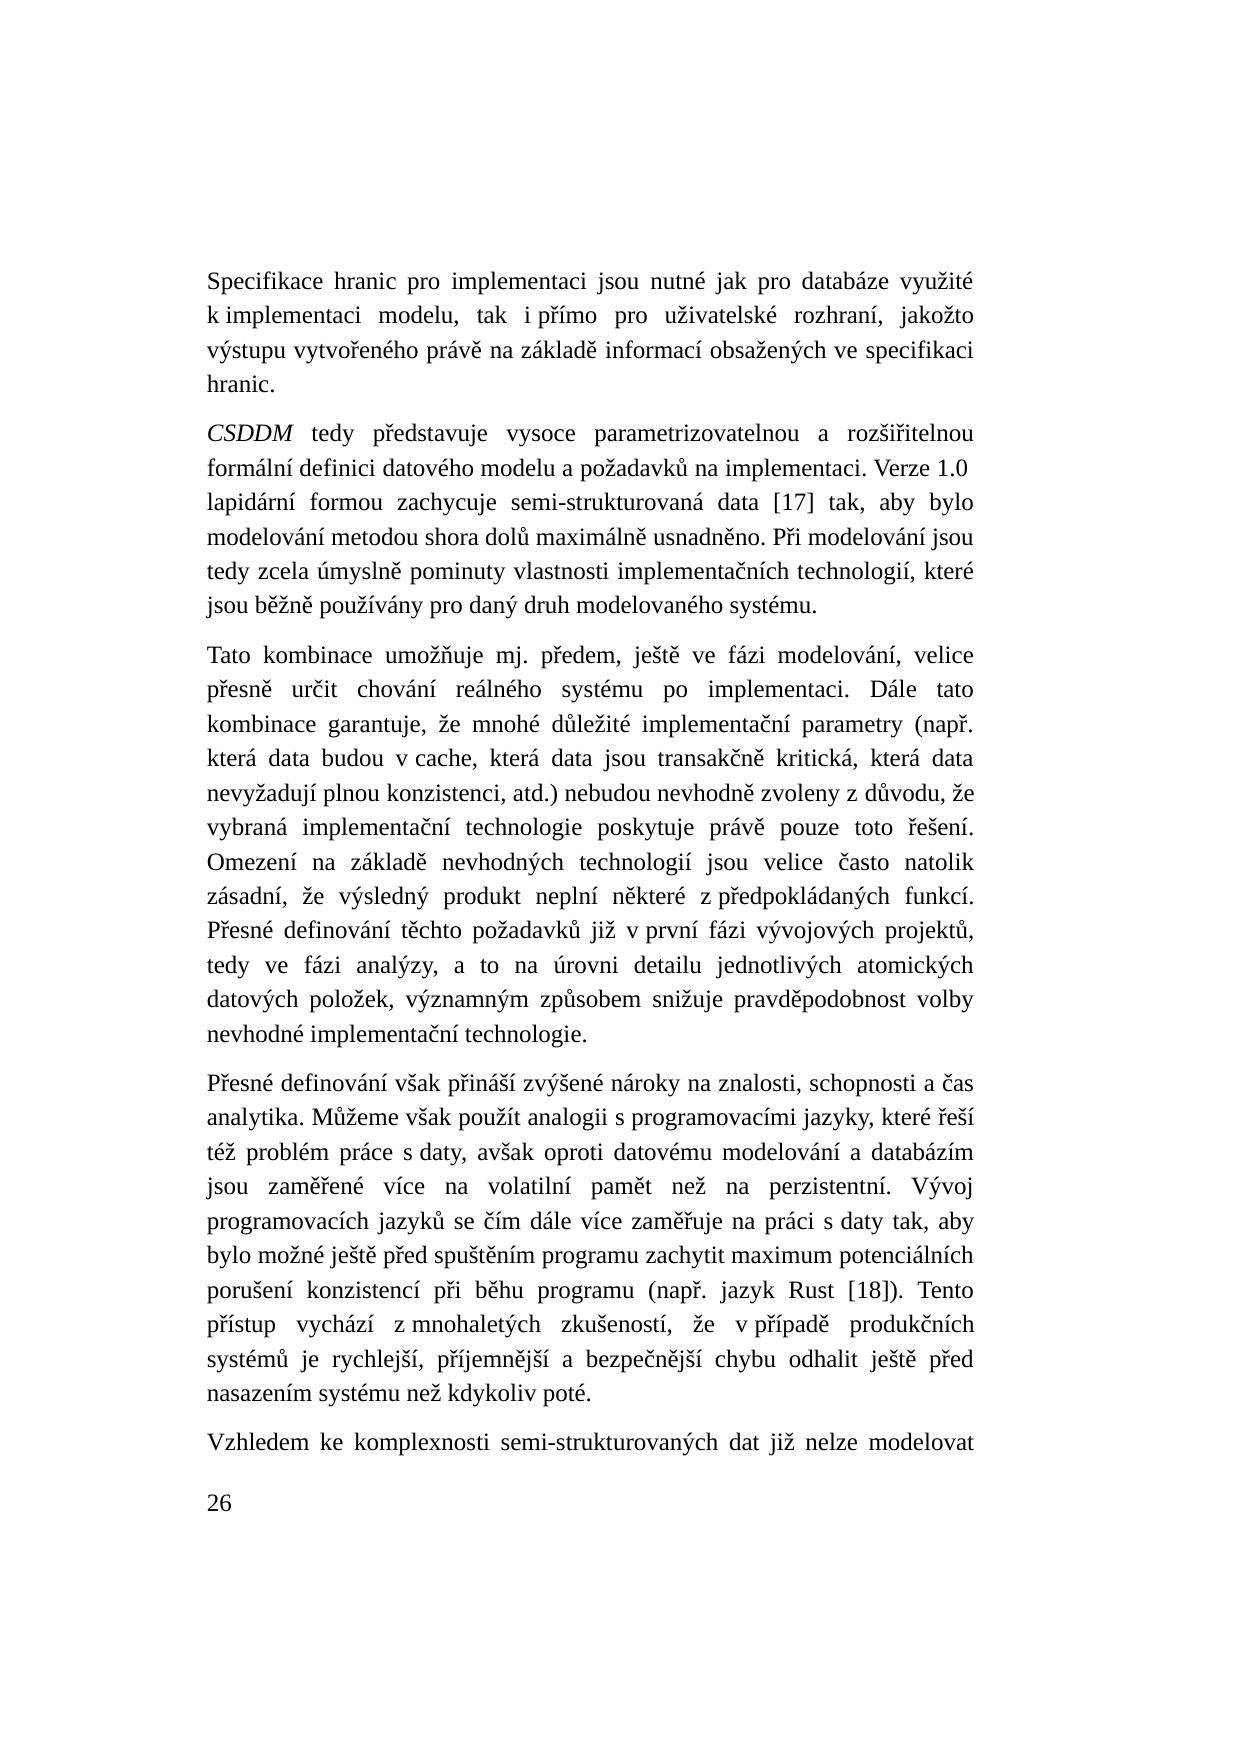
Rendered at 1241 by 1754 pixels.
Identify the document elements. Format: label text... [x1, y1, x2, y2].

text Vzhledem ke komplexnosti semi-strukturovaných dat již nelze modelovat [207, 1427, 974, 1456]
text CSDDM tedy představuje vysoce parametrizovatelnou a rozšiřitelnou formální definici datového modelu a požadavků na implementaci. Verzelapidární formou zachycuje semi-strukturovaná data [17] tak, aby bylo modelování metodou shora dolů maximálně usnadněno. Při modelování jsou tedy zcela úmyslně pominuty vlastnosti implementačních technologií, které jsou běžně používány pro daný druh modelovaného systému. [207, 418, 974, 619]
text Tato kombinace umožňuje mj. předem, ještě ve fázi modelování, velice přesně určit chování reálného systému po implementaci. Dále tato kombinace garantuje, že mnohé důležité implementační parametry (např. která data budou v cache, která data jsou transakčně kritická, která data nevyžadují plnou konzistenci, atd.) nebudou nevhodně zvoleny z důvodu, že vybraná implementační technologie poskytuje právě pouze toto řešení. Omezení na základě nevhodných technologií jsou velice často natolik zásadní, že výsledný produkt neplní některé z předpokládaných funkcí. Přesné definování těchto požadavků již v první fázi vývojových projektů, tedy ve fázi analýzy, a to na úrovni detailu jednotlivých atomických datových položek, významným způsobem snižuje pravděpodobnost volby nevhodné implementační technologie. [207, 640, 974, 1048]
text Přesné definování však přináší zvýšené nároky na znalosti, schopnosti a čas analytika. Můžeme však použít analogii s programovacími jazyky, které řeší též problém práce s daty, avšak oproti datovému modelování a databázím jsou zaměřené více na volatilní pamět než na perzistentní. Vývoj programovacích jazyků se čím dále více zaměřuje na práci s daty tak, aby bylo možné ještě před spuštěním programu zachytit maximum potenciálních porušení konzistencí při běhu programu (např. jazyk Rust [18]). Tento přístup vychází z mnohaletých zkušeností, že v případě produkčních systémů je rychlejší, příjemnější a bezpečnější chybu odhalit ještě před nasazením systému než kdykoliv poté. [207, 1068, 974, 1407]
text Specifikace hranic pro implementaci jsou nutné jak pro databáze využité k implementaci modelu, tak i přímo pro uživatelské rozhraní, jakožto výstupu vytvořeného právě na základě informací obsažených ve specifikaci hranic. [207, 266, 974, 398]
